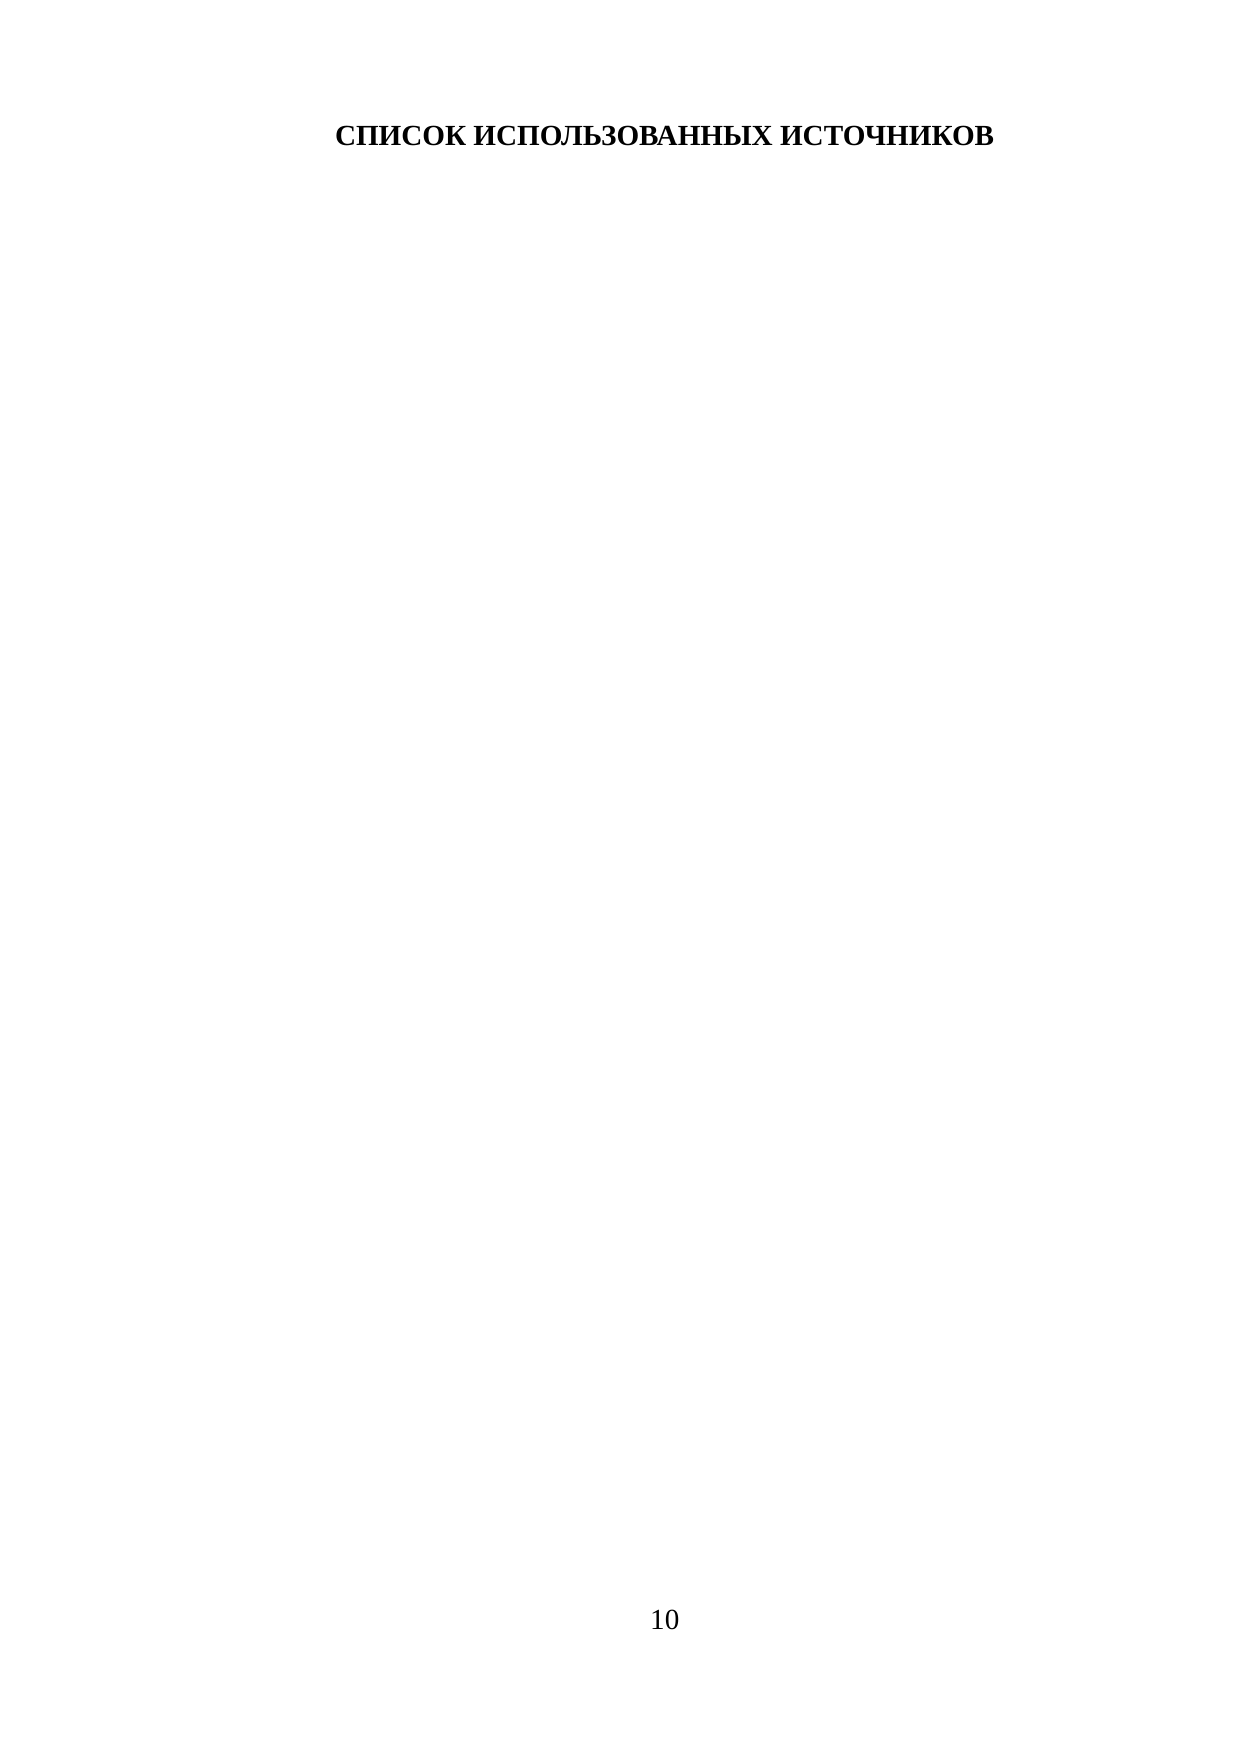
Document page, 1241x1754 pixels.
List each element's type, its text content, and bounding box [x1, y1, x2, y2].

subtitle СПИСОК ИСПОЛЬЗОВАННЫХ ИСТОЧНИКОВ [177, 118, 1152, 152]
